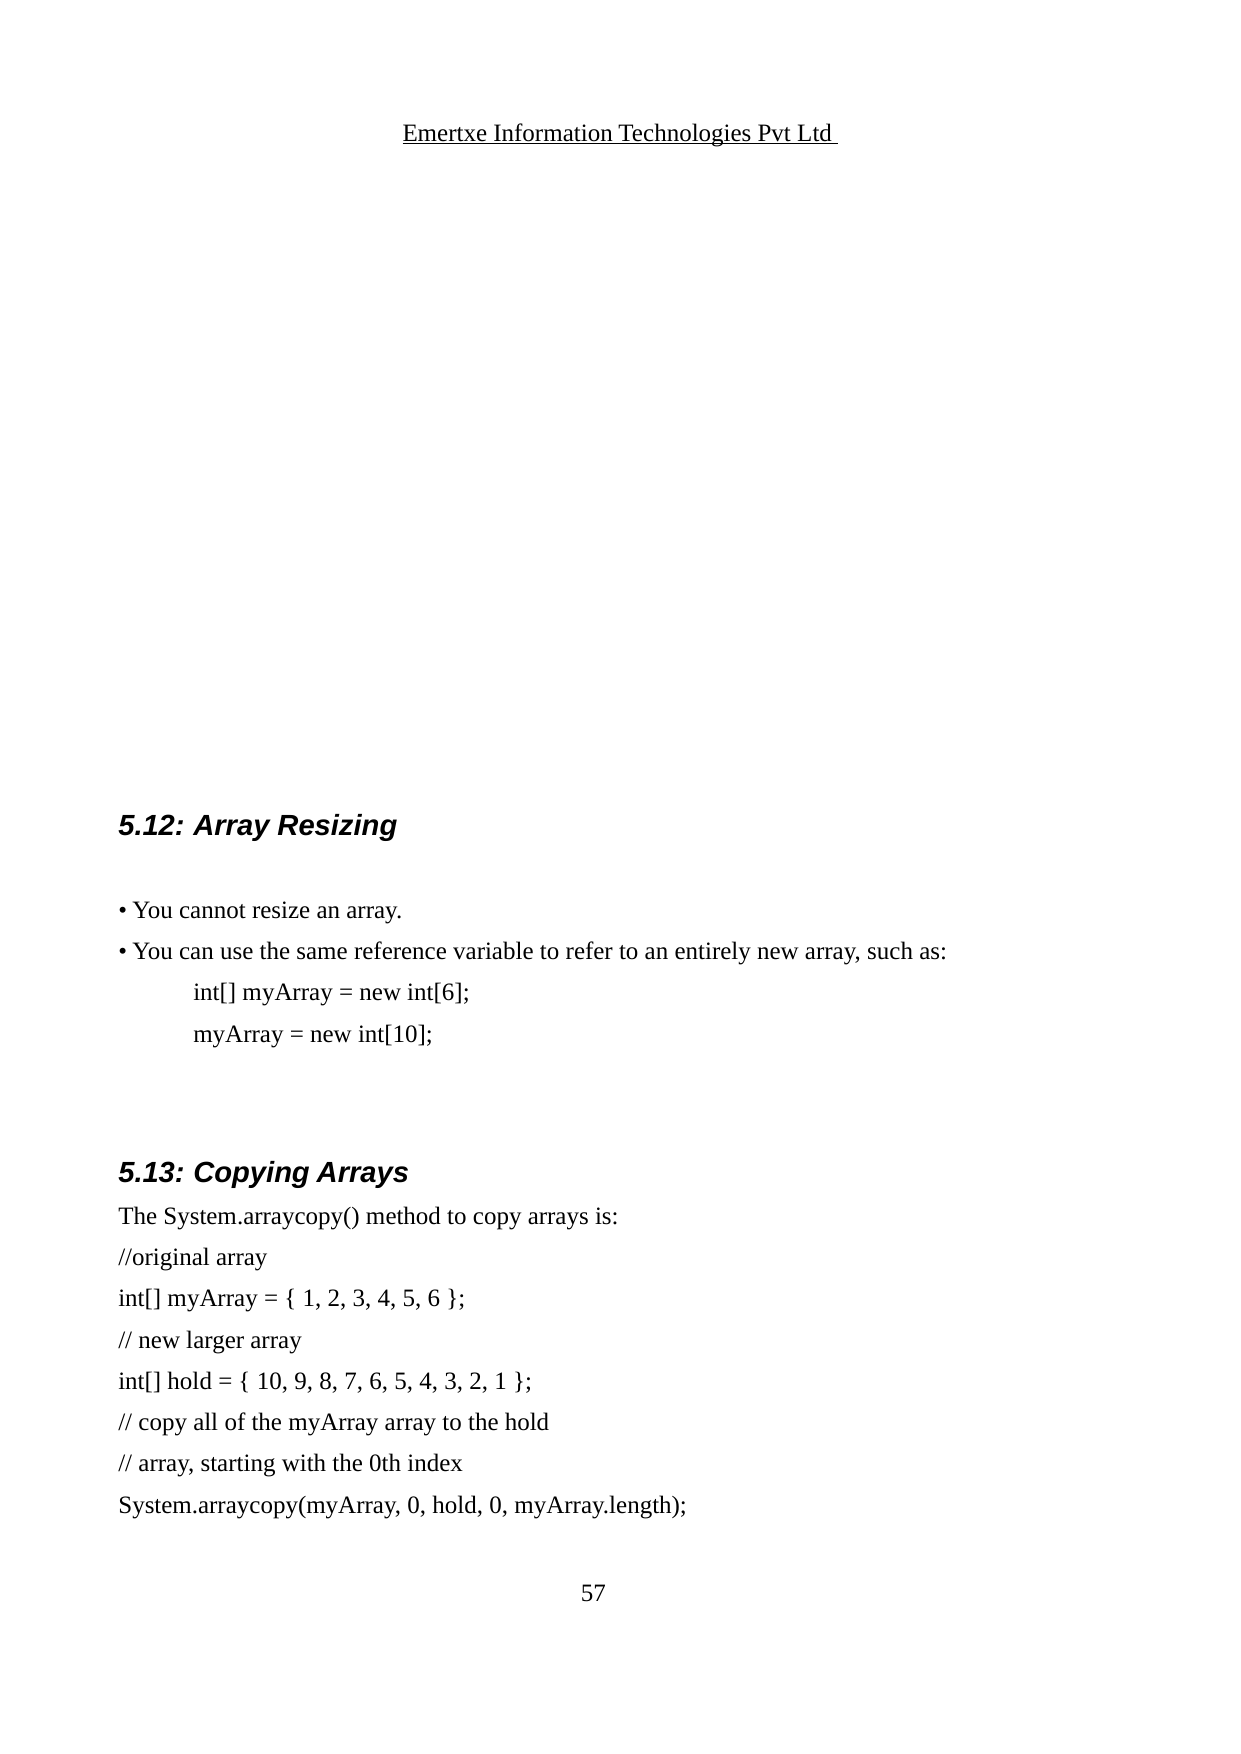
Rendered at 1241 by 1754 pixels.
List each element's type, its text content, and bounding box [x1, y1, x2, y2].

text // new larger array [118, 1325, 1122, 1353]
text • You can use the same reference variable to refer to an entirely new array, such as: [118, 936, 1122, 965]
text The System.arraycopy() method to copy arrays is: [118, 1201, 1122, 1230]
text //original array [118, 1242, 1122, 1271]
text myArray = new int[10]; [118, 1019, 1122, 1047]
text System.arraycopy(myArray, 0, hold, 0, myArray.length); [118, 1490, 1122, 1518]
subtitle Copying Arrays [118, 1155, 1122, 1188]
text int[] myArray = { 1, 2, 3, 4, 5, 6 }; [118, 1283, 1122, 1312]
text // array, starting with the 0th index [118, 1448, 1122, 1477]
text // copy all of the myArray array to the hold [118, 1407, 1122, 1436]
text int[] hold = { 10, 9, 8, 7, 6, 5, 4, 3, 2, 1 }; [118, 1366, 1122, 1395]
text int[] myArray = new int[6]; [118, 977, 1122, 1006]
subtitle Array Resizing [118, 808, 1122, 841]
text • You cannot resize an array. [118, 895, 1122, 924]
